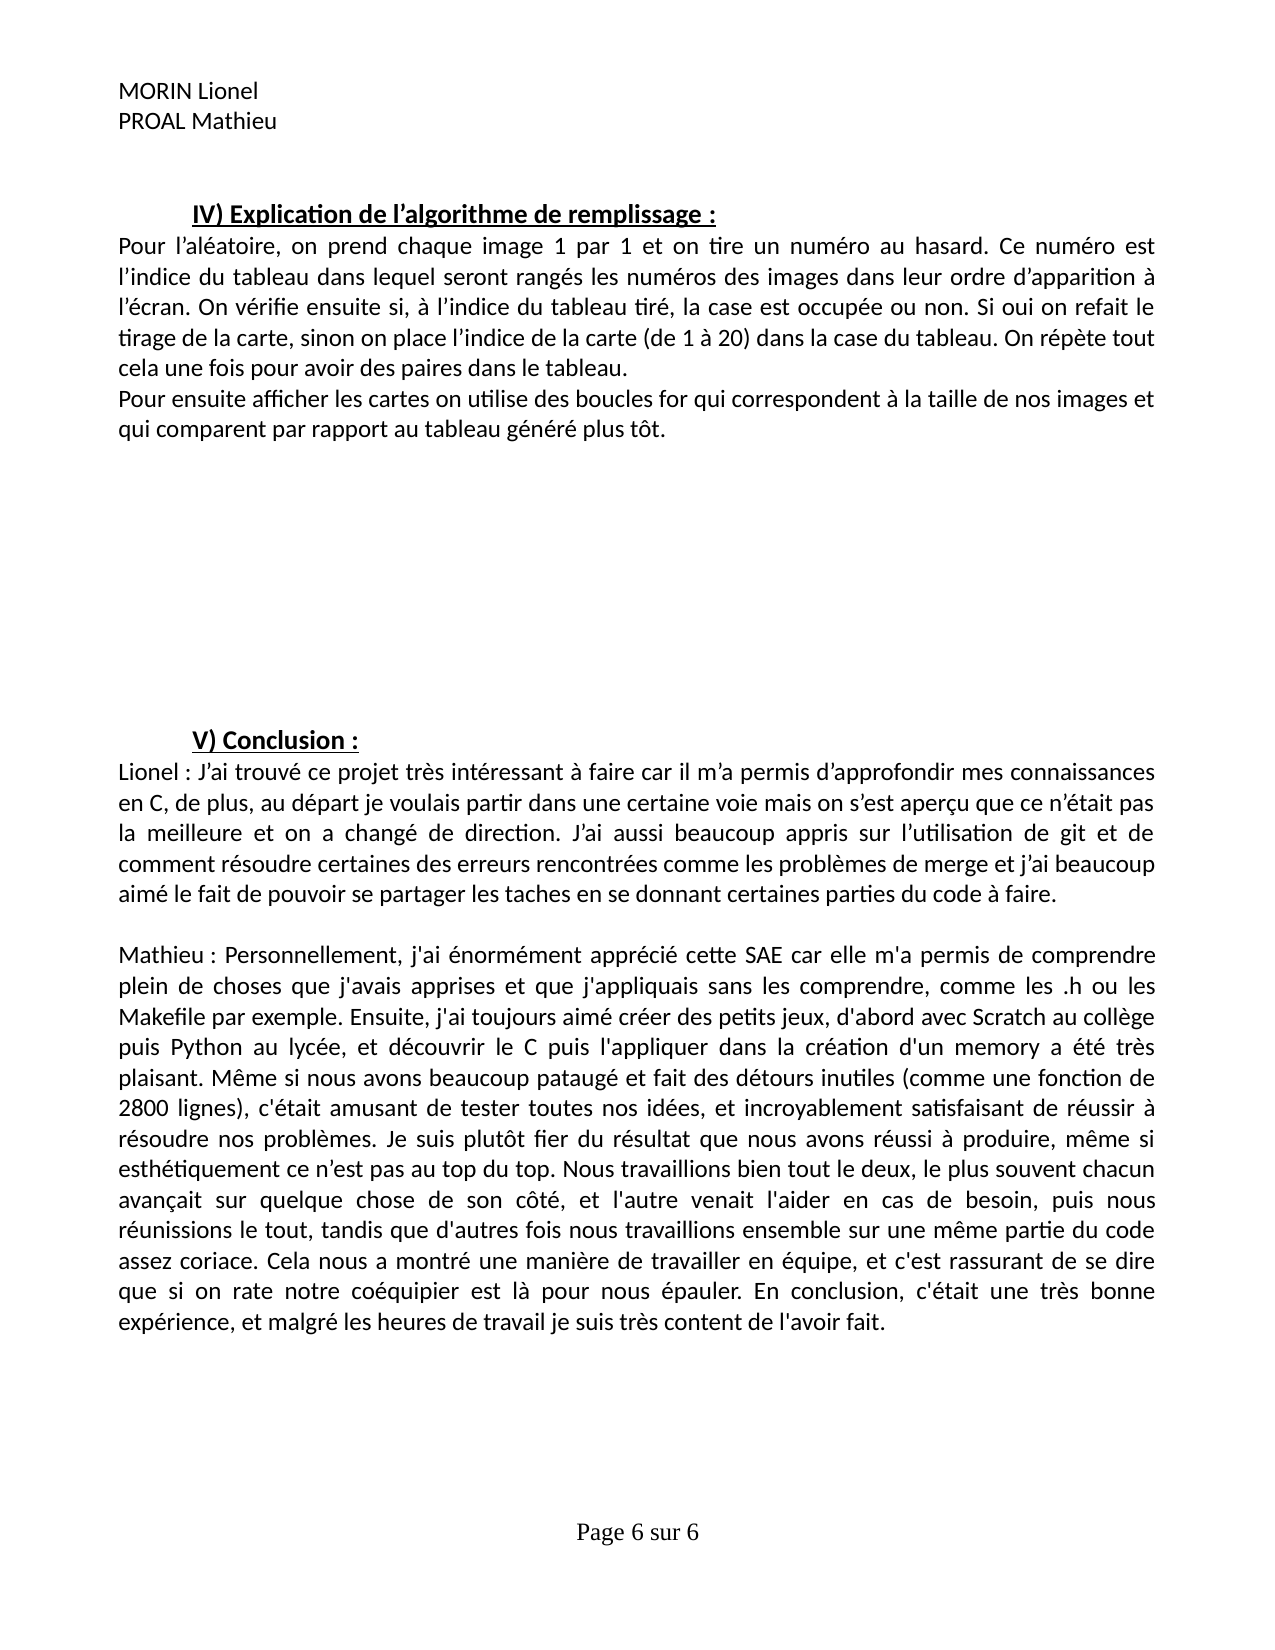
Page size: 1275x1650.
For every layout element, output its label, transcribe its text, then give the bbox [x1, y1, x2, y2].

text Pour ensuite afficher les cartes on utilise des boucles for qui correspondent à la taille de nos images et qui comparent par rapport au tableau généré plus tôt. [118, 383, 1157, 444]
text Mathieu : Personnellement, j'ai énormément apprécié cette SAE car elle m'a permis de comprendre plein de choses que j'avais apprises et que j'appliquais sans les comprendre, comme les .h ou les Makefile par exemple. Ensuite, j'ai toujours aimé créer des petits jeux, d'abord avec Scratch au collège puis Python au lycée, et découvrir le C puis l'appliquer dans la création d'un memory a été très plaisant. Même si nous avons beaucoup pataugé et fait des détours inutiles (comme une fonction de 2800 lignes), c'était amusant de tester toutes nos idées, et incroyablement satisfaisant de réussir à résoudre nos problèmes. Je suis plutôt fier du résultat que nous avons réussi à produire, même si esthétiquement ce n’est pas au top du top. Nous travaillions bien tout le deux, le plus souvent chacun avançait sur quelque chose de son côté, et l'autre venait l'aider en cas de besoin, puis nous réunissions le tout, tandis que d'autres fois nous travaillions ensemble sur une même partie du code assez coriace. Cela nous a montré une manière de travailler en équipe, et c'est rassurant de se dire que si on rate notre coéquipier est là pour nous épauler. En conclusion, c'était une très bonne expérience, et malgré les heures de travail je suis très content de l'avoir fait. [118, 939, 1157, 1336]
text V) Conclusion : [118, 723, 1157, 756]
text Lionel : J’ai trouvé ce projet très intéressant à faire car il m’a permis d’approfondir mes connaissances en C, de plus, au départ je voulais partir dans une certaine voie mais on s’est aperçu que ce n’était pas la meilleure et on a changé de direction. J’ai aussi beaucoup appris sur l’utilisation de git et de comment résoudre certaines des erreurs rencontrées comme les problèmes de merge et j’ai beaucoup aimé le fait de pouvoir se partager les taches en se donnant certaines parties du code à faire. [118, 756, 1157, 909]
text Pour l’aléatoire, on prend chaque image 1 par 1 et on tire un numéro au hasard. Ce numéro est l’indice du tableau dans lequel seront rangés les numéros des images dans leur ordre d’apparition à l’écran. On vérifie ensuite si, à l’indice du tableau tiré, la case est occupée ou non. Si oui on refait le tirage de la carte, sinon on place l’indice de la carte (de 1 à 20) dans la case du tableau. On répète tout cela une fois pour avoir des paires dans le tableau. [118, 230, 1157, 383]
text IV) Explication de l’algorithme de remplissage : [118, 197, 1157, 230]
